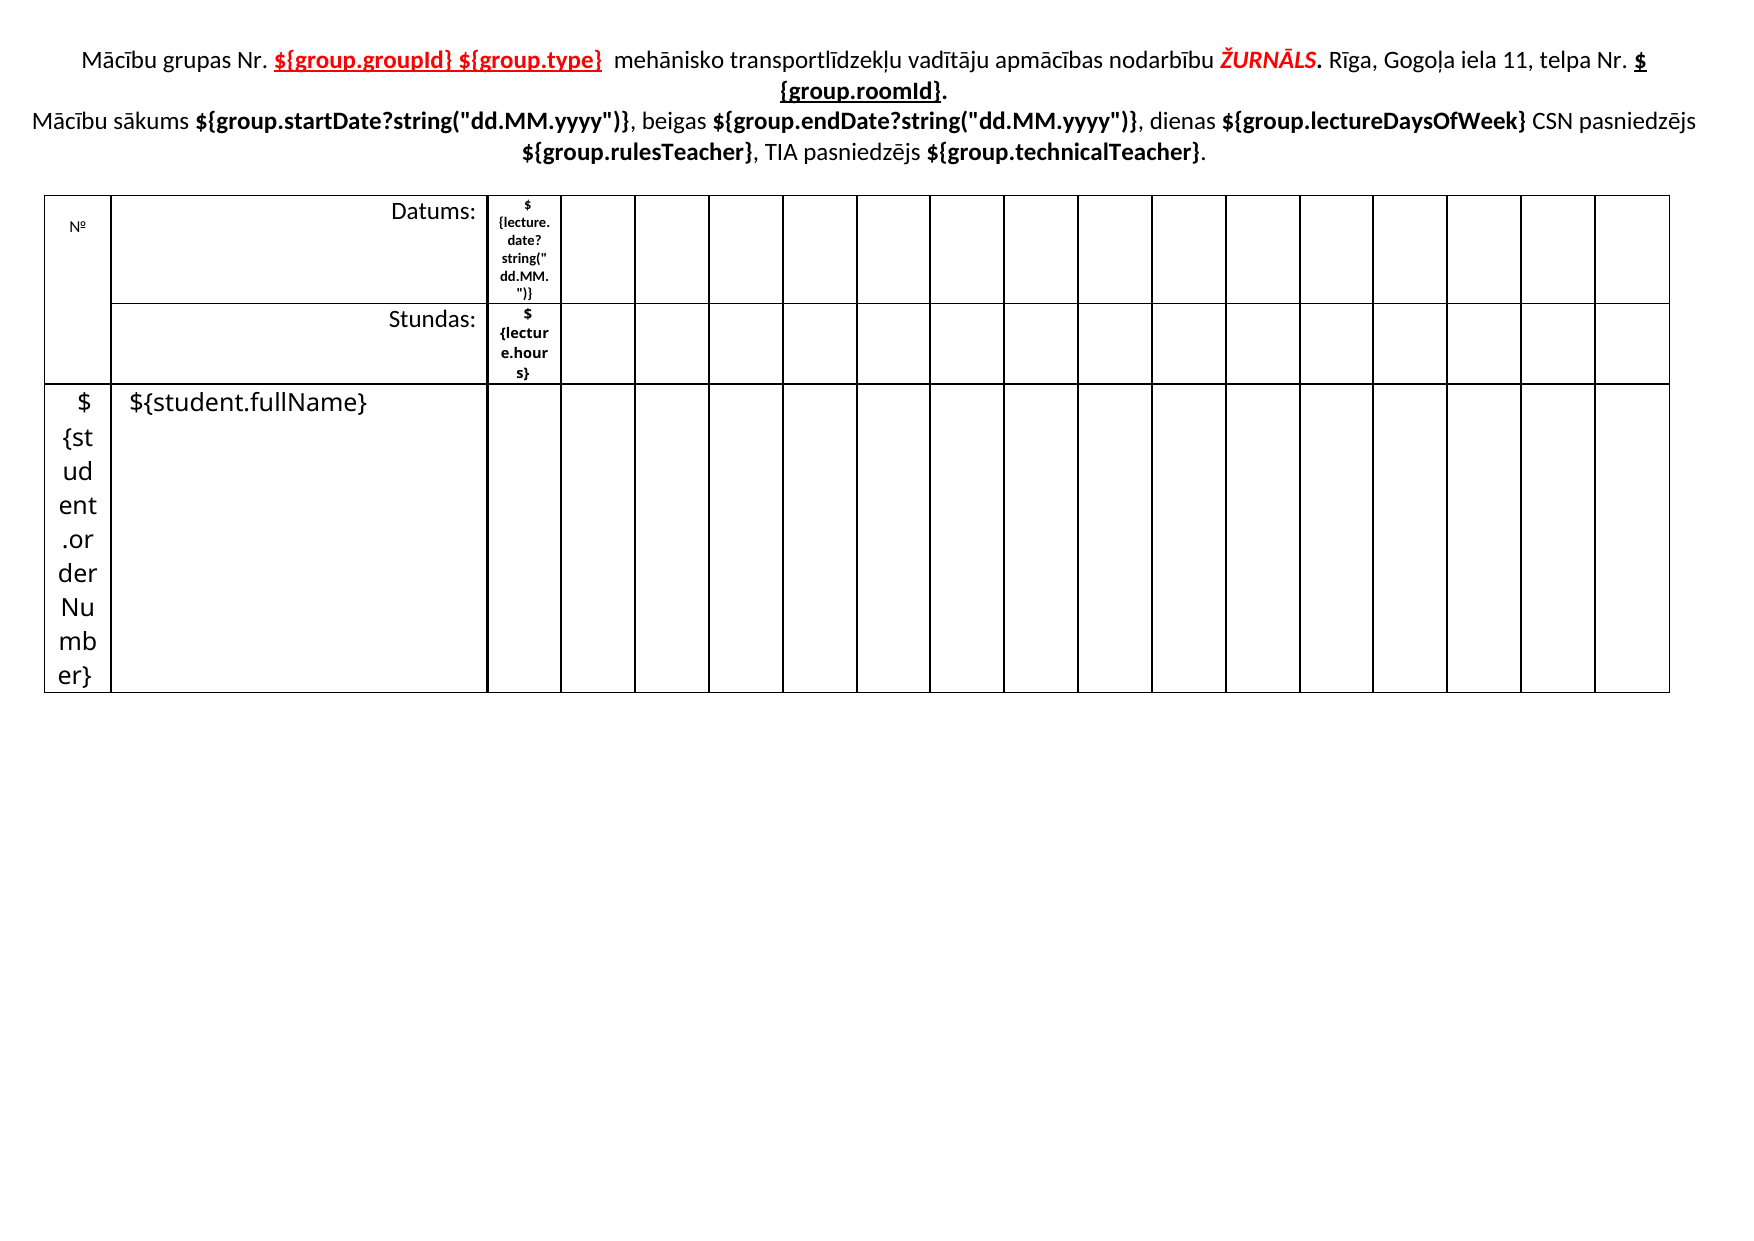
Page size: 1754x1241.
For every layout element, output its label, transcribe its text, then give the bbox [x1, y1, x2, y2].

table_cell [1079, 304, 1151, 383]
table_header [784, 196, 856, 302]
table_header [1596, 196, 1669, 302]
table_header [1005, 196, 1077, 302]
table_header [858, 196, 929, 302]
table_cell [1374, 304, 1446, 383]
table_cell [1153, 304, 1225, 383]
table_header [1227, 196, 1299, 302]
table_cell ${student.fullName} [112, 385, 486, 692]
table_cell Stundas: [112, 304, 486, 383]
table_cell [1448, 385, 1520, 692]
table_cell @table:table-cell [#list group.lectures as lecture] @/table:table-cell [/#list] ${lecture.hours} [489, 304, 560, 383]
table_cell [710, 304, 782, 383]
table_cell [1448, 304, 1520, 383]
table_cell [1227, 304, 1299, 383]
table_cell [1374, 385, 1446, 692]
table_cell [858, 385, 929, 692]
table_header [1301, 196, 1372, 302]
table_cell [636, 385, 708, 692]
table_cell [784, 304, 856, 383]
table_cell [1522, 304, 1594, 383]
table_cell [1005, 304, 1077, 383]
table_cell [858, 304, 929, 383]
table_cell [1079, 385, 1151, 692]
table_cell [1301, 304, 1372, 383]
table_cell [1596, 385, 1669, 692]
table_cell [1596, 304, 1669, 383]
table_header [1448, 196, 1520, 302]
table_header [931, 196, 1003, 302]
table_cell [784, 385, 856, 692]
table_cell [562, 304, 634, 383]
table_header Datums: [112, 196, 486, 302]
table_header @table:table-cell [#list group.lectures as lecture] @/table:table-cell [/#list] ${lecture.date?string("dd.MM.")} [489, 196, 560, 302]
table_cell [710, 385, 782, 692]
table_header [1153, 196, 1225, 302]
text Mācību sākums ${group.startDate?string("dd.MM.yyyy")}, beigas ${group.endDate?string("dd.MM.yyyy")}, dienas ${group.lectureDaysOfWeek} CSN pasniedzējs ${group.rulesTeacher}, TIA pasniedzējs ${group.technicalTeacher}. [29, 105, 1698, 166]
table_header [710, 196, 782, 302]
table_header [1374, 196, 1446, 302]
table_header [1079, 196, 1151, 302]
table_header [562, 196, 634, 302]
table_cell [1153, 385, 1225, 692]
table_cell [489, 385, 560, 692]
table_cell [931, 385, 1003, 692]
table_cell @table:table-row [#list group.students as student] @/table:table-row [/#list] ${student.orderNumber} [45, 385, 110, 692]
table_cell [1301, 385, 1372, 692]
table_cell [562, 385, 634, 692]
table_cell [931, 304, 1003, 383]
table_cell [1522, 385, 1594, 692]
table_header [636, 196, 708, 302]
table_cell [1005, 385, 1077, 692]
table_header № [45, 196, 110, 383]
table_cell [636, 304, 708, 383]
table_cell [1227, 385, 1299, 692]
text Mācību grupas Nr. ${group.groupId} ${group.type} mehānisko transportlīdzekļu vadītāju apmācības nodarbību ŽURNĀLS. Rīga, Gogoļa iela 11, telpa Nr. ${group.roomId}. [29, 44, 1698, 105]
table_header [1522, 196, 1594, 302]
